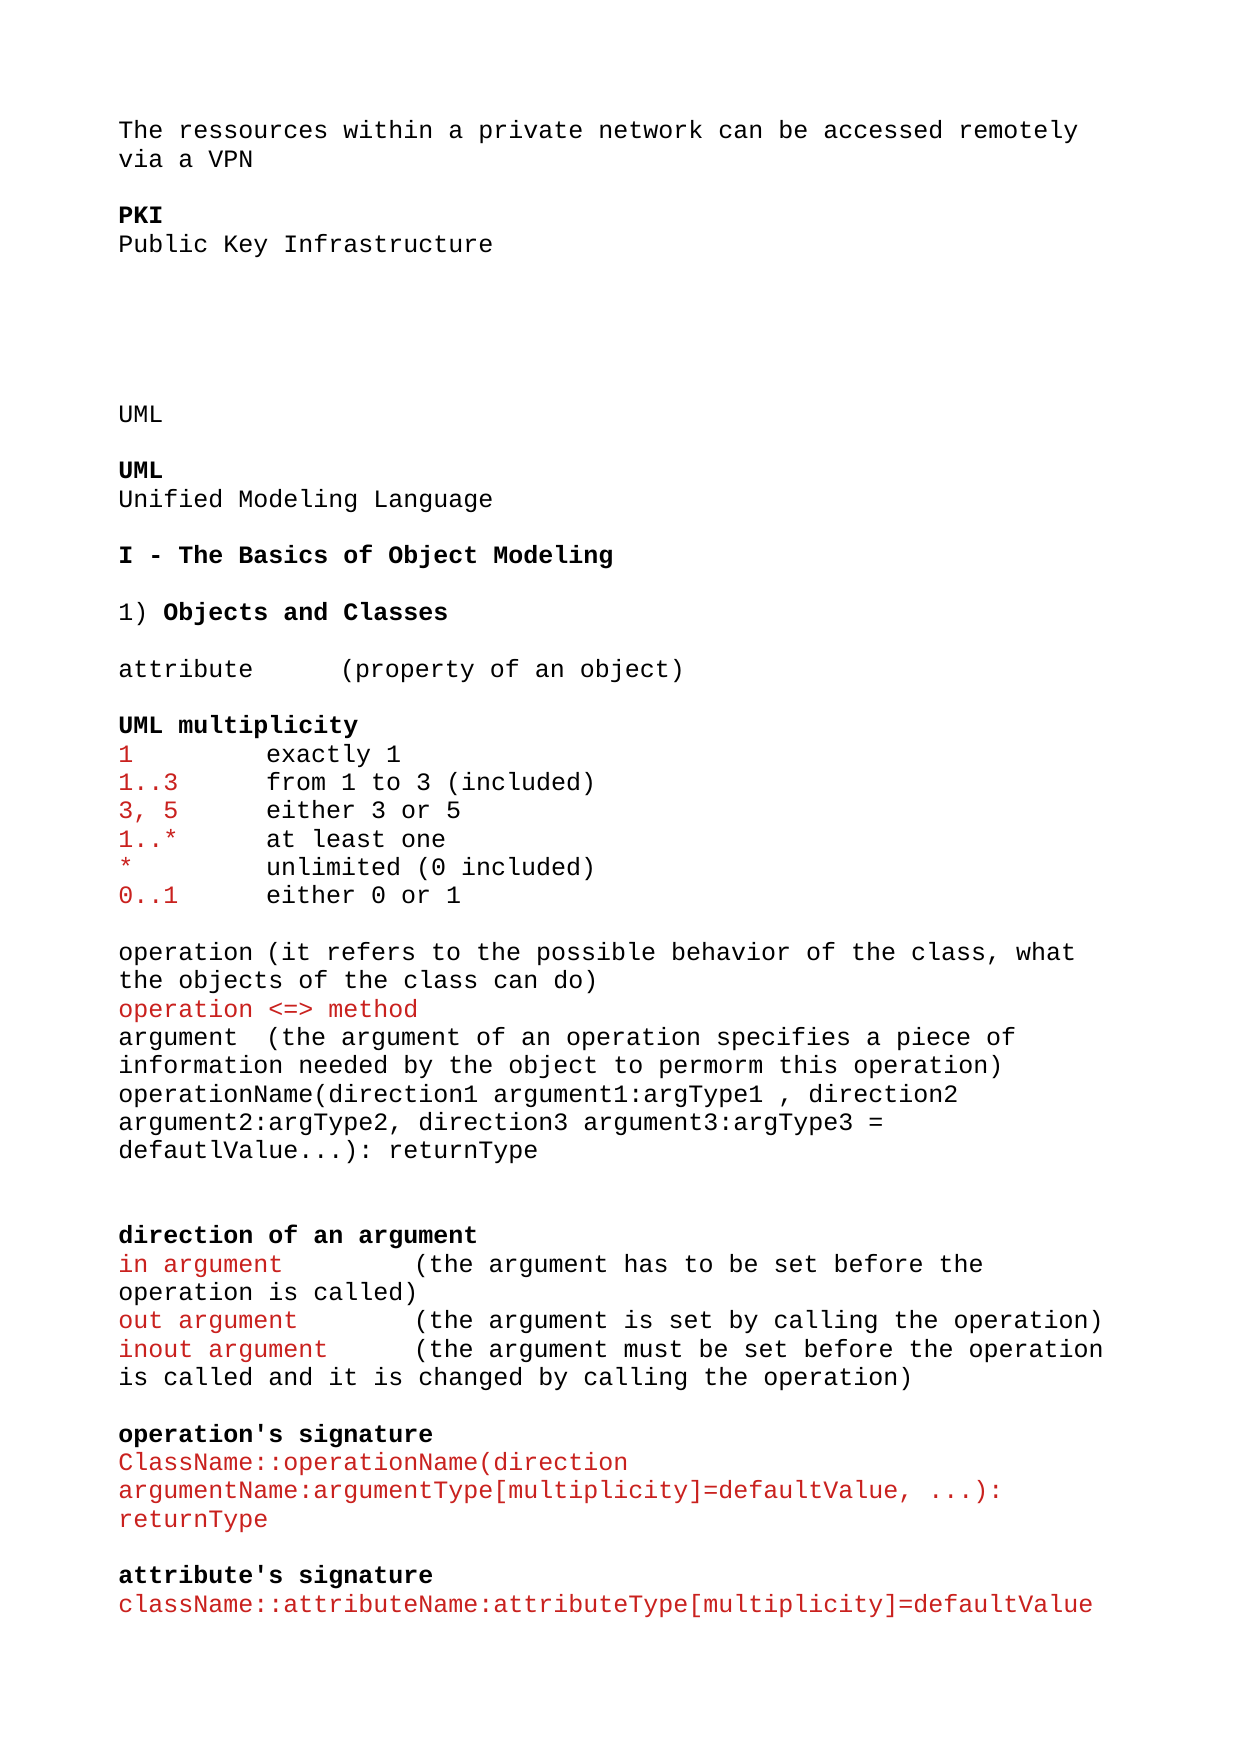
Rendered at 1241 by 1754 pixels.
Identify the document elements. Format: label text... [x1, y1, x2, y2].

text ClassName::operationName(direction argumentName:argumentType[multiplicity]=defaultValue, ...): returnType [118, 1450, 1122, 1535]
text 1..3 from 1 to 3 (included) [118, 770, 1122, 798]
text * unlimited (0 included) [118, 855, 1122, 883]
text Public Key Infrastructure [118, 231, 1122, 260]
text out argument (the argument is set by calling the operation) [118, 1308, 1122, 1336]
text Unified Modeling Language [118, 486, 1122, 515]
text 1 exactly 1 [118, 741, 1122, 770]
text attribute's signature [118, 1563, 1122, 1591]
text 1..* at least one [118, 826, 1122, 855]
text I - The Basics of Object Modeling [118, 543, 1122, 571]
text 1) Objects and Classes [118, 600, 1122, 628]
text in argument (the argument has to be set before the operation is called) [118, 1251, 1122, 1308]
text inout argument (the argument must be set before the operation is called and it is changed by calling the operation) [118, 1336, 1122, 1393]
text UML multiplicity [118, 713, 1122, 741]
text UML [118, 401, 1122, 430]
text 0..1 either 0 or 1 [118, 883, 1122, 911]
text The ressources within a private network can be accessed remotely via a VPN [118, 118, 1122, 175]
text 3, 5 either 3 or 5 [118, 798, 1122, 826]
text operation (it refers to the possible behavior of the class, what the objects of the class can do) [118, 940, 1122, 996]
text UML [118, 458, 1122, 486]
text attribute (property of an object) [118, 656, 1122, 685]
text argument (the argument of an operation specifies a piece of information needed by the object to permorm this operation) [118, 1025, 1122, 1081]
text direction of an argument [118, 1223, 1122, 1251]
text operation's signature [118, 1421, 1122, 1450]
text operation <=> method [118, 996, 1122, 1025]
text className::attributeName:attributeType[multiplicity]=defaultValue [118, 1591, 1122, 1620]
text operationName(direction1 argument1:argType1 , direction2 argument2:argType2, direction3 argument3:argType3 = defautlValue...): returnType [118, 1081, 1122, 1166]
text PKI [118, 203, 1122, 231]
